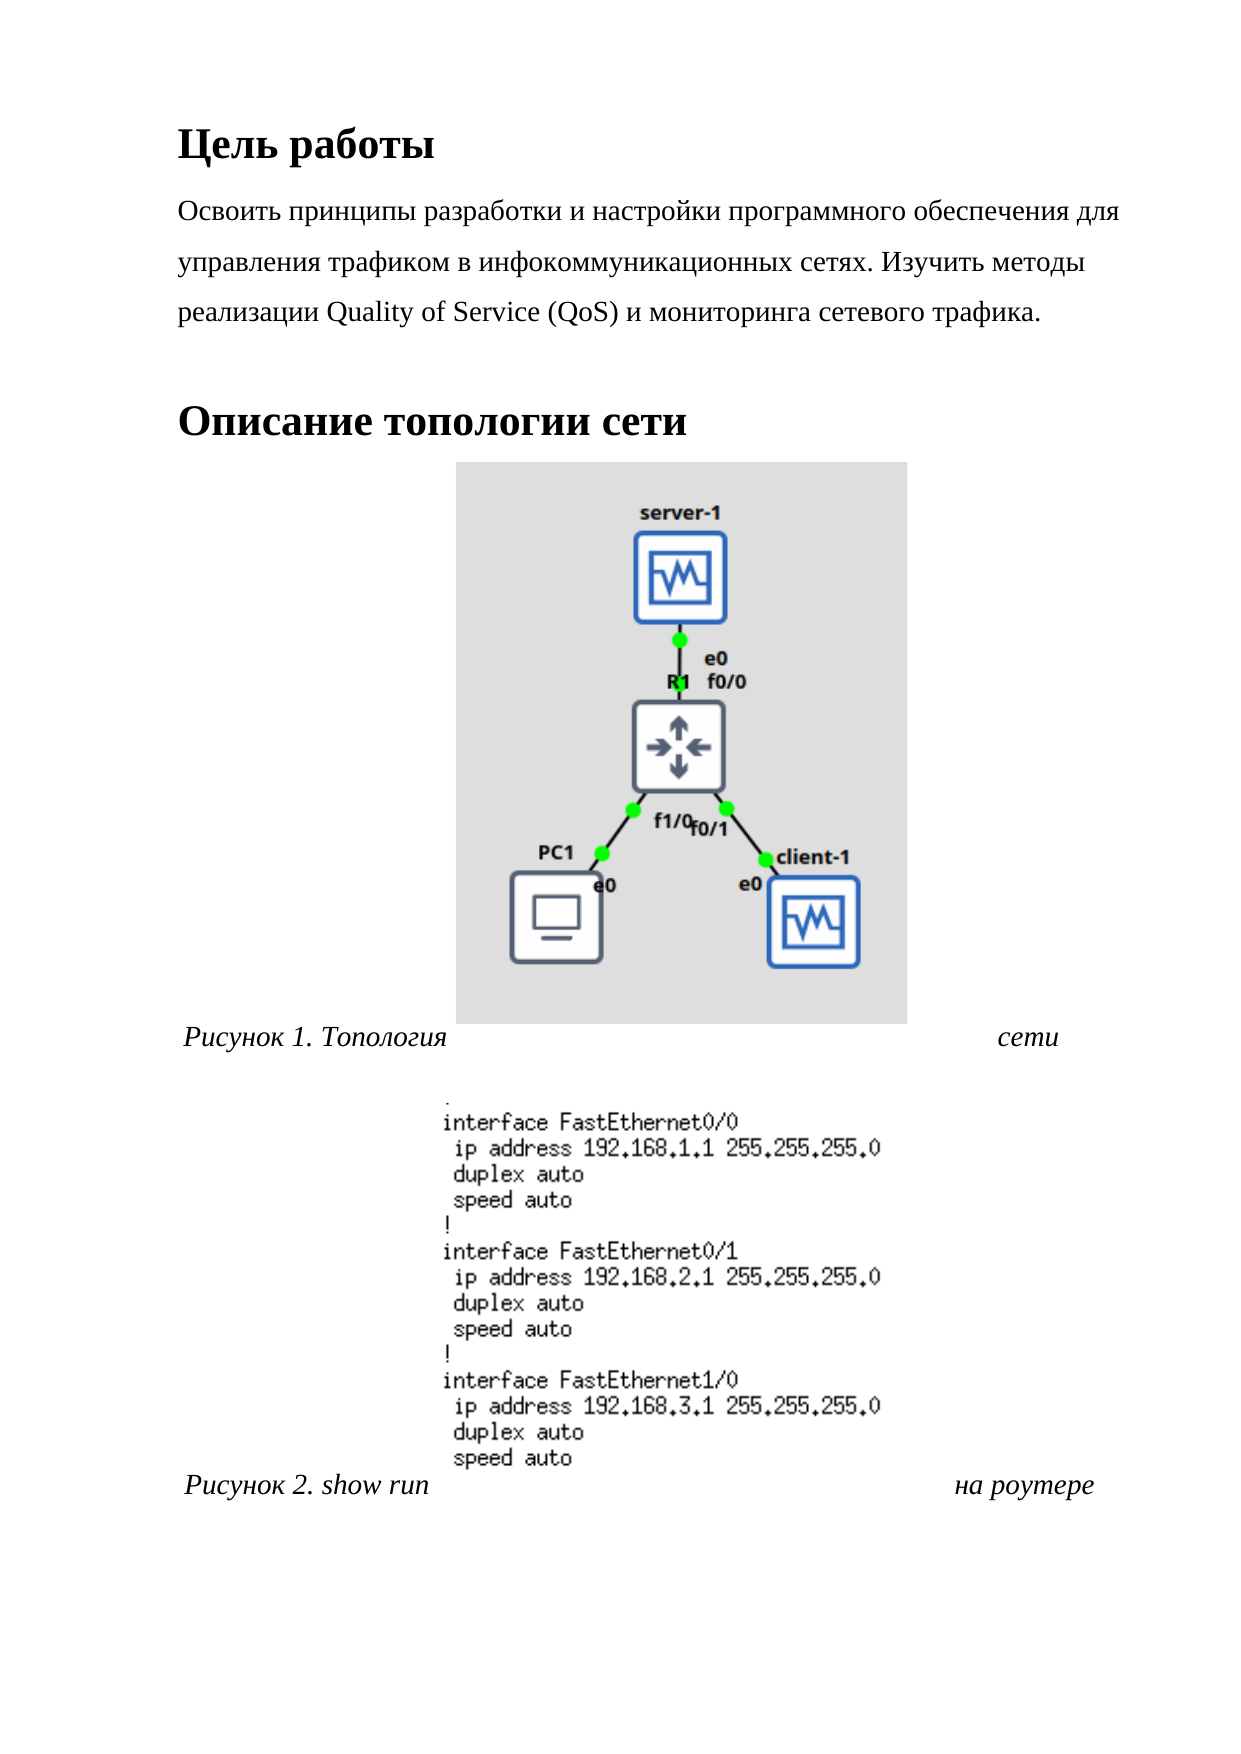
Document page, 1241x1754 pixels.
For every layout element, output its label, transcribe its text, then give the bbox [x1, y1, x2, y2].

text Освоить принципы разработки и настройки программного обеспечения для управления трафиком в инфокоммуникационных сетях. Изучить методы реализации Quality of Service (QoS) и мониторинга сетевого трафика. [177, 193, 1152, 328]
text Цель работы [177, 118, 1152, 168]
text Рисунок 2. show run на роутере [177, 1467, 1152, 1501]
text Рисунок 1. Топология сети [177, 1019, 1152, 1053]
text Описание топологии сети [177, 395, 1152, 445]
